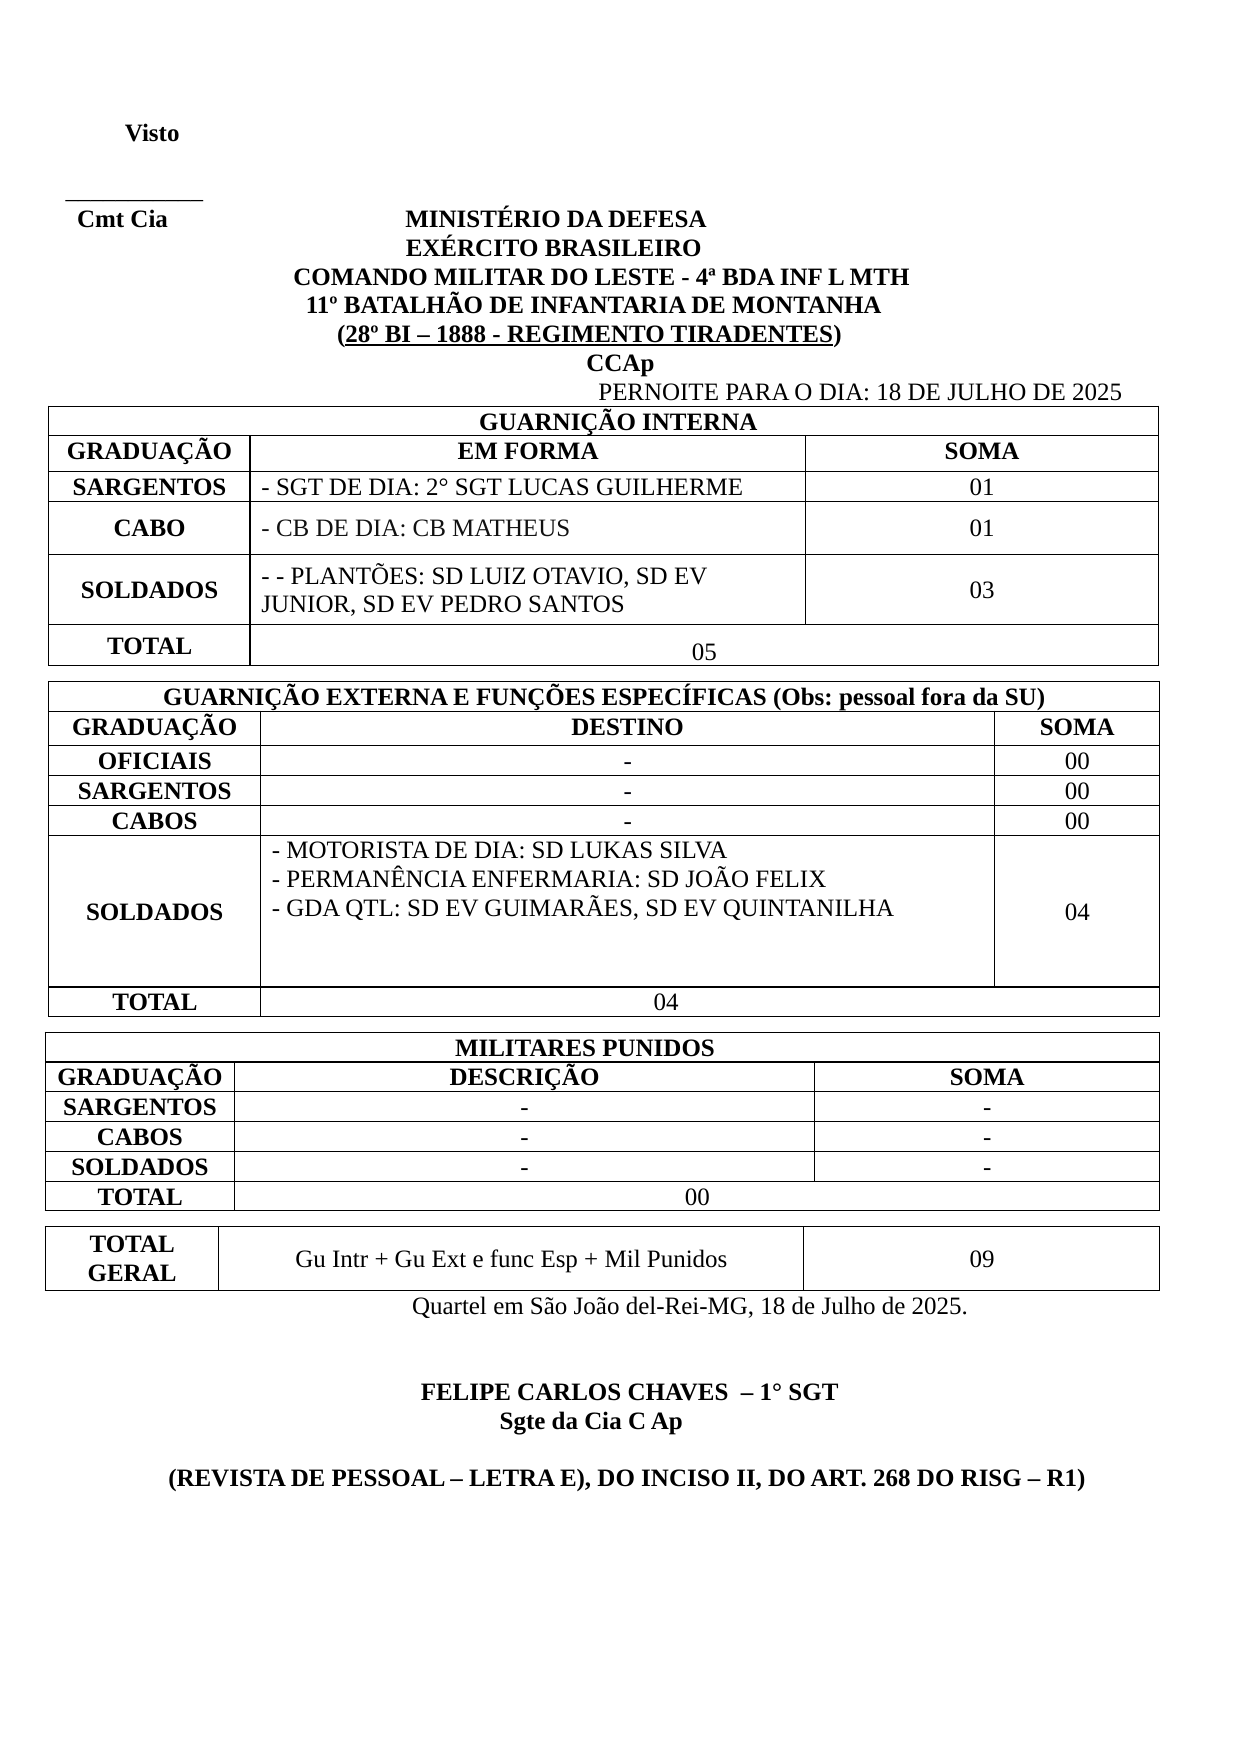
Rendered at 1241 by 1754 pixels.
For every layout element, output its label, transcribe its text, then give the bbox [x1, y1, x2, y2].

table_cell SARGENTOS [49, 776, 260, 805]
table_cell GRADUAÇÃO [49, 436, 249, 471]
table_cell 04 [261, 988, 1159, 1016]
table_cell TOTAL [49, 625, 249, 665]
table_cell SOMA [815, 1063, 1159, 1091]
table_cell 00 [235, 1182, 1159, 1210]
text Visto [106, 118, 1122, 147]
table_cell - [261, 806, 994, 834]
table_cell - [815, 1152, 1159, 1181]
table_cell - [261, 746, 994, 775]
table_cell SARGENTOS [49, 472, 249, 501]
table_cell 00 [995, 776, 1159, 805]
text (28º BI – 1888 - REGIMENTO TIRADENTES) [118, 319, 1122, 348]
table_cell DESTINO [261, 712, 994, 745]
table_cell - CB DE DIA: CB MATHEUS [251, 502, 805, 554]
table_cell 00 [995, 746, 1159, 775]
table_cell 05 [251, 625, 1158, 665]
table_cell CABOS [46, 1122, 234, 1151]
table_cell GRADUAÇÃO [46, 1063, 234, 1091]
table_cell - MOTORISTA DE DIA: SD LUKAS SILVA - PERMANÊNCIA ENFERMARIA: SD JOÃO FELIX - GDA QTL: SD EV GUIMARÃES, SD EV QUINTANILHA [261, 836, 994, 986]
table_header GUARNIÇÃO EXTERNA E FUNÇÕES ESPECÍFICAS (Obs: pessoal fora da SU) [49, 682, 1159, 711]
table_cell - [235, 1122, 814, 1151]
text COMANDO MILITAR DO LESTE - 4ª BDA INF L MTH [118, 262, 1122, 291]
table_cell SOMA [995, 712, 1159, 745]
table_header Gu Intr + Gu Ext e func Esp + Mil Punidos [219, 1227, 803, 1290]
table_cell SOLDADOS [49, 836, 260, 986]
table_cell TOTAL [49, 988, 260, 1016]
text 11º BATALHÃO DE INFANTARIA DE MONTANHA [118, 291, 1122, 319]
text ___________ [59, 176, 1122, 204]
text Cmt Cia MINISTÉRIO DA DEFESA [77, 204, 1122, 233]
table_header MILITARES PUNIDOS [46, 1033, 1159, 1061]
table_cell SOLDADOS [46, 1152, 234, 1181]
table_cell - SGT DE DIA: 2° SGT LUCAS GUILHERME [251, 472, 805, 501]
table_cell 03 [806, 555, 1158, 624]
list Quartel em São João del-Rei-MG, 18 de Julho de 2025. [374, 1291, 1122, 1320]
table_cell - [235, 1092, 814, 1121]
table_cell - [815, 1122, 1159, 1151]
table_cell CABO [49, 502, 249, 554]
table_header GUARNIÇÃO INTERNA [49, 407, 1158, 435]
table_cell TOTAL [46, 1182, 234, 1210]
text (REVISTA DE PESSOAL – LETRA E), DO INCISO II, DO ART. 268 DO RISG – R1) [118, 1463, 1122, 1492]
text PERNOITE PARA O DIA: 18 DE JULHO DE 2025 [118, 377, 1122, 406]
table_cell DESCRIÇÃO [235, 1063, 814, 1091]
text FELIPE CARLOS CHAVES – 1° SGT [118, 1377, 1122, 1406]
table_cell - [815, 1092, 1159, 1121]
table_cell SOMA [806, 436, 1158, 471]
table_cell SOLDADOS [49, 555, 249, 624]
text CCAp [118, 348, 1122, 377]
table_cell 04 [995, 836, 1159, 986]
text Sgte da Cia C Ap [118, 1406, 1122, 1435]
table_cell EM FORMA [251, 436, 805, 471]
table_cell 00 [995, 806, 1159, 834]
table_cell SARGENTOS [46, 1092, 234, 1121]
table_header 09 [804, 1227, 1159, 1290]
table_cell OFICIAIS [49, 746, 260, 775]
table_cell - - PLANTÕES: SD LUIZ OTAVIO, SD EV JUNIOR, SD EV PEDRO SANTOS [251, 555, 805, 624]
table_cell 01 [806, 472, 1158, 501]
table_header TOTAL GERAL [46, 1227, 218, 1290]
table_cell - [261, 776, 994, 805]
text EXÉRCITO BRASILEIRO [118, 233, 1122, 262]
table_cell CABOS [49, 806, 260, 834]
table_cell GRADUAÇÃO [49, 712, 260, 745]
table_cell 01 [806, 502, 1158, 554]
table_cell - [235, 1152, 814, 1181]
